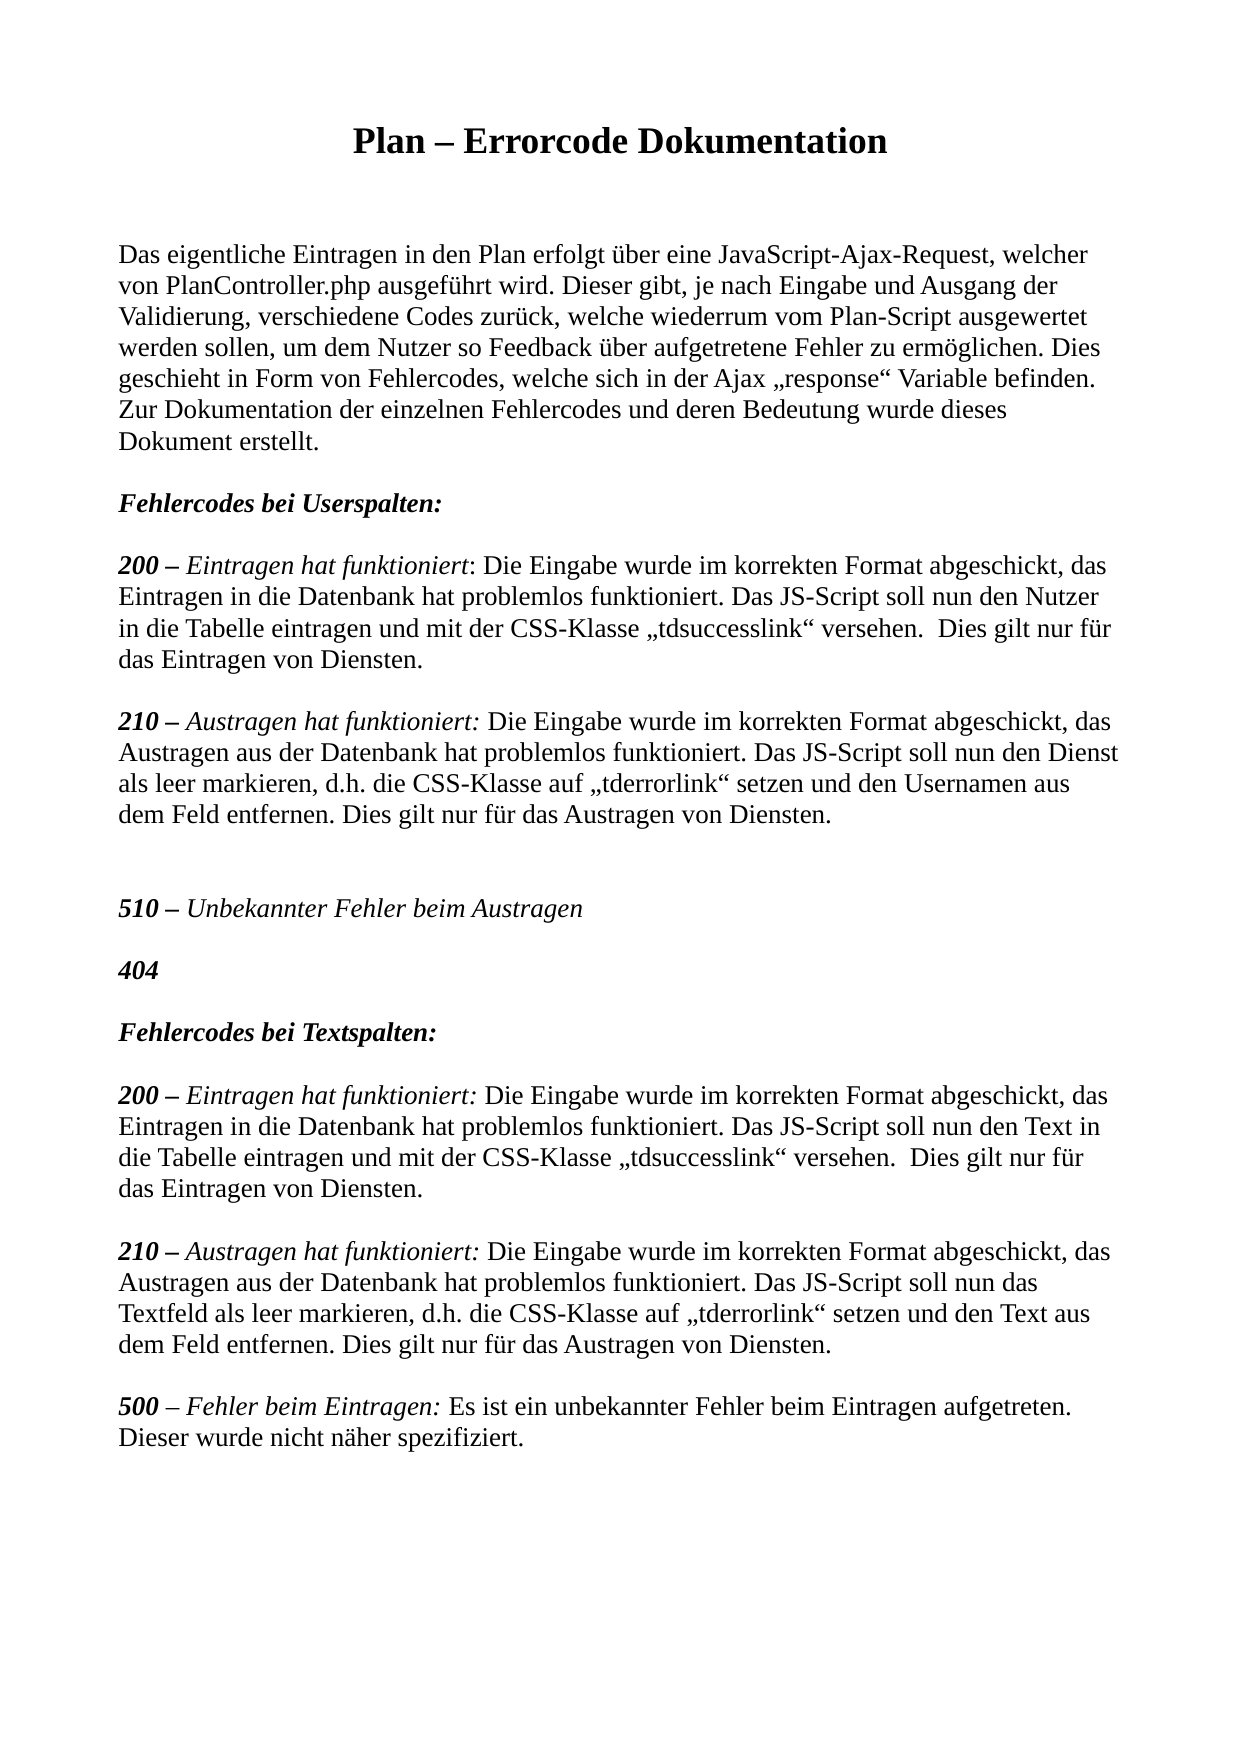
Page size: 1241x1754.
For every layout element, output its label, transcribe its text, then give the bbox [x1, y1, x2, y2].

text Das eigentliche Eintragen in den Plan erfolgt über eine JavaScript-Ajax-Request, welcher von PlanController.php ausgeführt wird. Dieser gibt, je nach Eingabe und Ausgang der Validierung, verschiedene Codes zurück, welche wiederrum vom Plan-Script ausgewertet werden sollen, um dem Nutzer so Feedback über aufgetretene Fehler zu ermöglichen. Dies geschieht in Form von Fehlercodes, welche sich in der Ajax „response“ Variable befinden. Zur Dokumentation der einzelnen Fehlercodes und deren Bedeutung wurde dieses Dokument erstellt. [118, 238, 1122, 456]
text 200 – Eintragen hat funktioniert: Die Eingabe wurde im korrekten Format abgeschickt, das Eintragen in die Datenbank hat problemlos funktioniert. Das JS-Script soll nun den Text in die Tabelle eintragen und mit der CSS-Klasse „tdsuccesslink“ versehen. Dies gilt nur für das Eintragen von Diensten. [118, 1079, 1122, 1203]
text Fehlercodes bei Userspalten: [118, 487, 1122, 518]
text 500 – Fehler beim Eintragen: Es ist ein unbekannter Fehler beim Eintragen aufgetreten. Dieser wurde nicht näher spezifiziert. [118, 1390, 1122, 1453]
text 404 [118, 954, 1122, 985]
text 210 – Austragen hat funktioniert: Die Eingabe wurde im korrekten Format abgeschickt, das Austragen aus der Datenbank hat problemlos funktioniert. Das JS-Script soll nun den Dienst als leer markieren, d.h. die CSS-Klasse auf „tderrorlink“ setzen und den Usernamen aus dem Feld entfernen. Dies gilt nur für das Austragen von Diensten. [118, 705, 1122, 830]
text 210 – Austragen hat funktioniert: Die Eingabe wurde im korrekten Format abgeschickt, das Austragen aus der Datenbank hat problemlos funktioniert. Das JS-Script soll nun das Textfeld als leer markieren, d.h. die CSS-Klasse auf „tderrorlink“ setzen und den Text aus dem Feld entfernen. Dies gilt nur für das Austragen von Diensten. [118, 1234, 1122, 1359]
text 510 – Unbekannter Fehler beim Austragen [118, 892, 1122, 923]
text 200 – Eintragen hat funktioniert: Die Eingabe wurde im korrekten Format abgeschickt, das Eintragen in die Datenbank hat problemlos funktioniert. Das JS-Script soll nun den Nutzer in die Tabelle eintragen und mit der CSS-Klasse „tdsuccesslink“ versehen. Dies gilt nur für das Eintragen von Diensten. [118, 549, 1122, 674]
text Plan – Errorcode Dokumentation [118, 118, 1122, 161]
text Fehlercodes bei Textspalten: [118, 1017, 1122, 1048]
